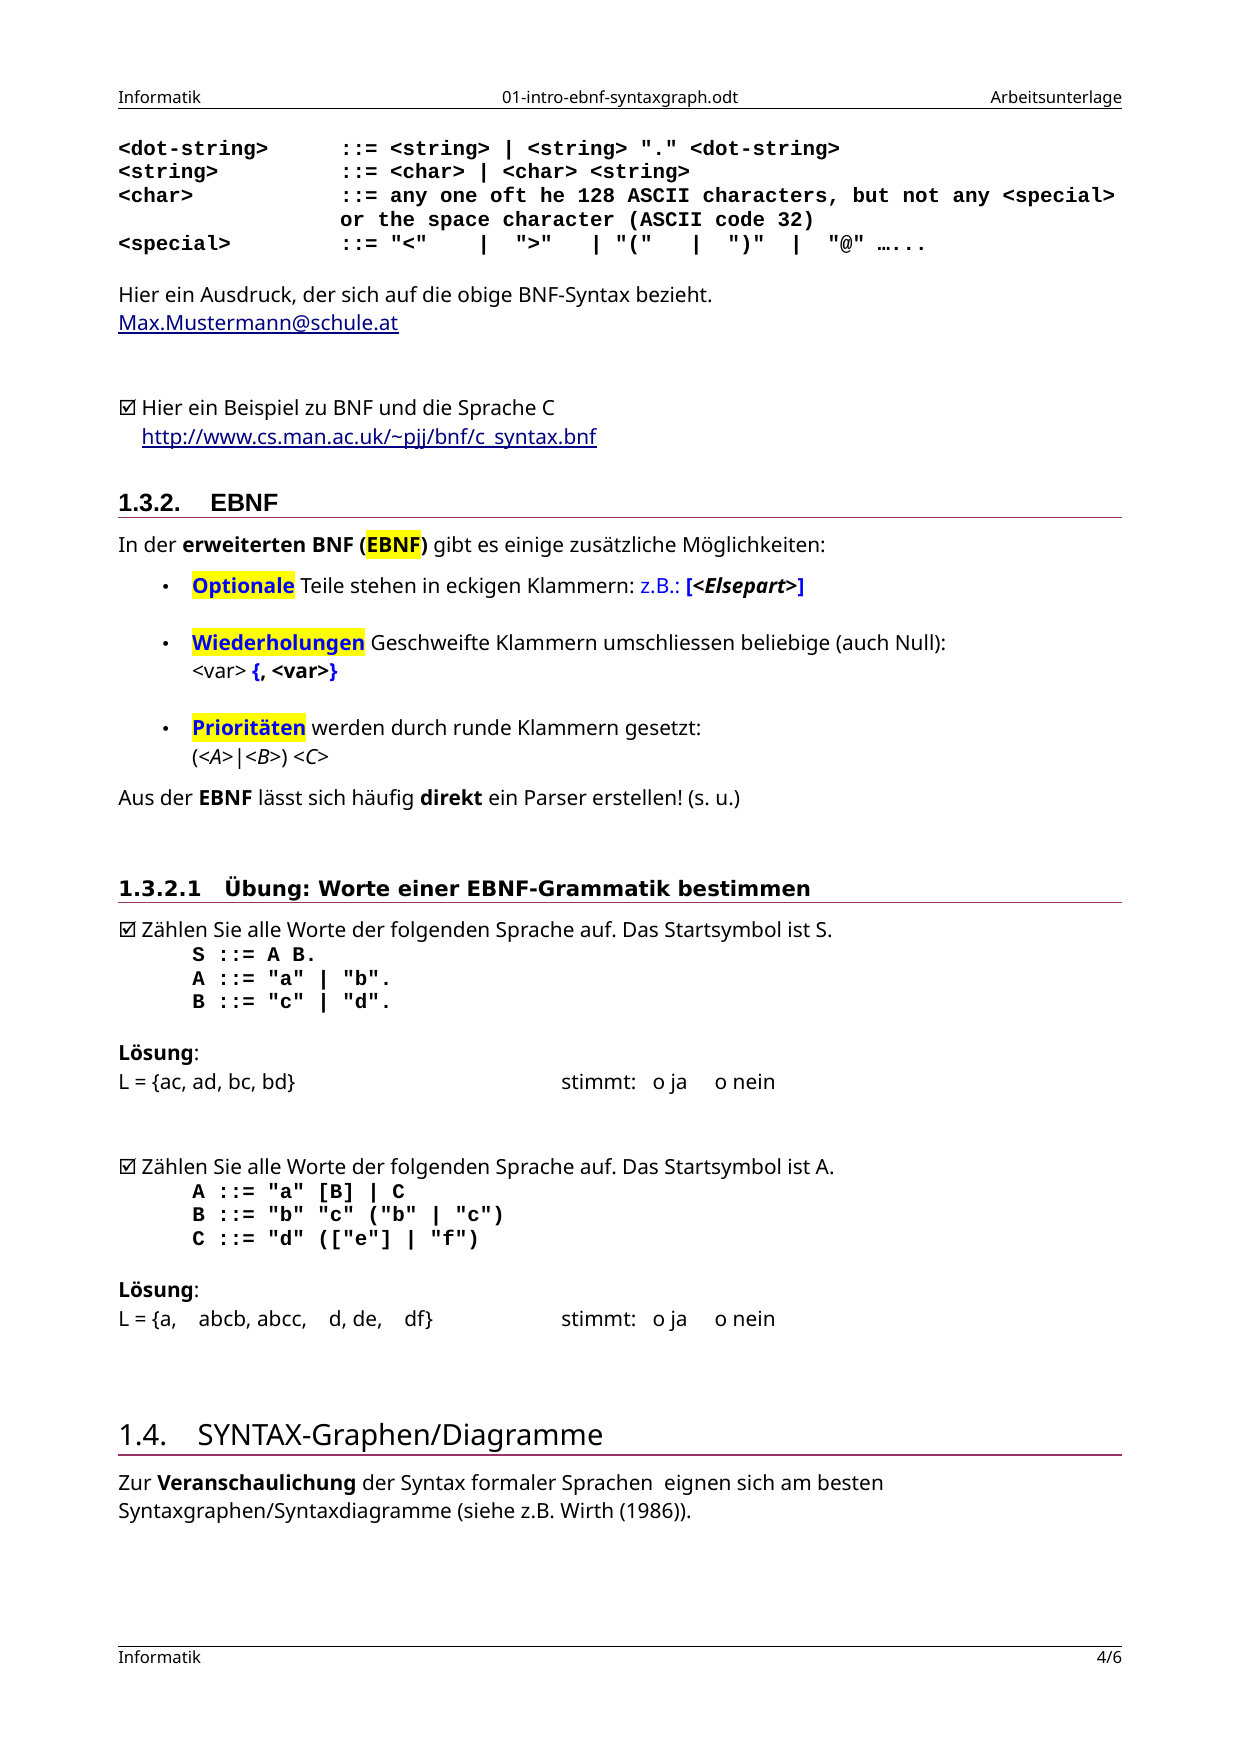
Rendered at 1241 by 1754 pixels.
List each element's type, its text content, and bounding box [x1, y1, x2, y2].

text A ::= "a" | "b". [192, 967, 1122, 991]
text Lösung: [118, 1275, 1122, 1304]
text <char> ::= any one oft he 128 ASCII characters, but not any <special> [118, 185, 1122, 209]
text or the space character (ASCII code 32) [118, 209, 1122, 232]
text <dot-string> ::= <string> | <string> "." <dot-string> [118, 138, 1122, 162]
text S ::= A B. [192, 944, 1122, 967]
text Zur Veranschaulichung der Syntax formaler Sprachen eignen sich am besten Syntaxgraphen/Syntaxdiagramme (siehe z.B. Wirth (1986)). [118, 1468, 1122, 1525]
list Prioritäten werden durch runde Klammern gesetzt: (<A>|<B>) <C> [162, 713, 1122, 770]
text B ::= "c" | "d". [192, 991, 1122, 1015]
text L = {ac, ad, bc, bd} stimmt: o ja o nein [118, 1067, 1122, 1095]
text A ::= "a" [B] | C [192, 1181, 1122, 1204]
text Aus der EBNF lässt sich häufig direkt ein Parser erstellen! (s. u.) [118, 783, 1122, 811]
text B ::= "b" "c" ("b" | "c") [192, 1204, 1122, 1228]
list Hier ein Beispiel zu BNF und die Sprache C http://www.cs.man.ac.uk/~pjj/bnf/c_syntax.bnf [118, 393, 1122, 450]
list Zählen Sie alle Worte der folgenden Sprache auf. Das Startsymbol ist S. [118, 915, 1122, 944]
text In der erweiterten BNF (EBNF) gibt es einige zusätzliche Möglichkeiten: [118, 530, 1122, 559]
subtitle SYNTAX-Graphen/Diagramme [118, 1414, 1122, 1454]
text <string> ::= <char> | <char> <string> [118, 162, 1122, 185]
list Optionale Teile stehen in eckigen Klammern: z.B.: [<Elsepart>] [162, 571, 1122, 628]
subtitle EBNF [118, 488, 1122, 517]
list <var> {, <var>} [162, 656, 1122, 685]
text Hier ein Ausdruck, der sich auf die obige BNF-Syntax bezieht. [118, 280, 1122, 308]
list Wiederholungen Geschweifte Klammern umschliessen beliebige (auch Null): [162, 628, 1122, 656]
subtitle Übung: Worte einer EBNF-Grammatik bestimmen [118, 877, 1122, 902]
list Zählen Sie alle Worte der folgenden Sprache auf. Das Startsymbol ist A. [118, 1152, 1122, 1181]
text Lösung: [118, 1038, 1122, 1067]
text C ::= "d" (["e"] | "f") [192, 1228, 1122, 1252]
text <special> ::= "<" | ">" | "(" | ")" | "@" …... [118, 232, 1122, 256]
text Max.Mustermann@schule.at [118, 308, 1122, 337]
text L = {a, abcb, abcc, d, de, df} stimmt: o ja o nein [118, 1304, 1122, 1332]
